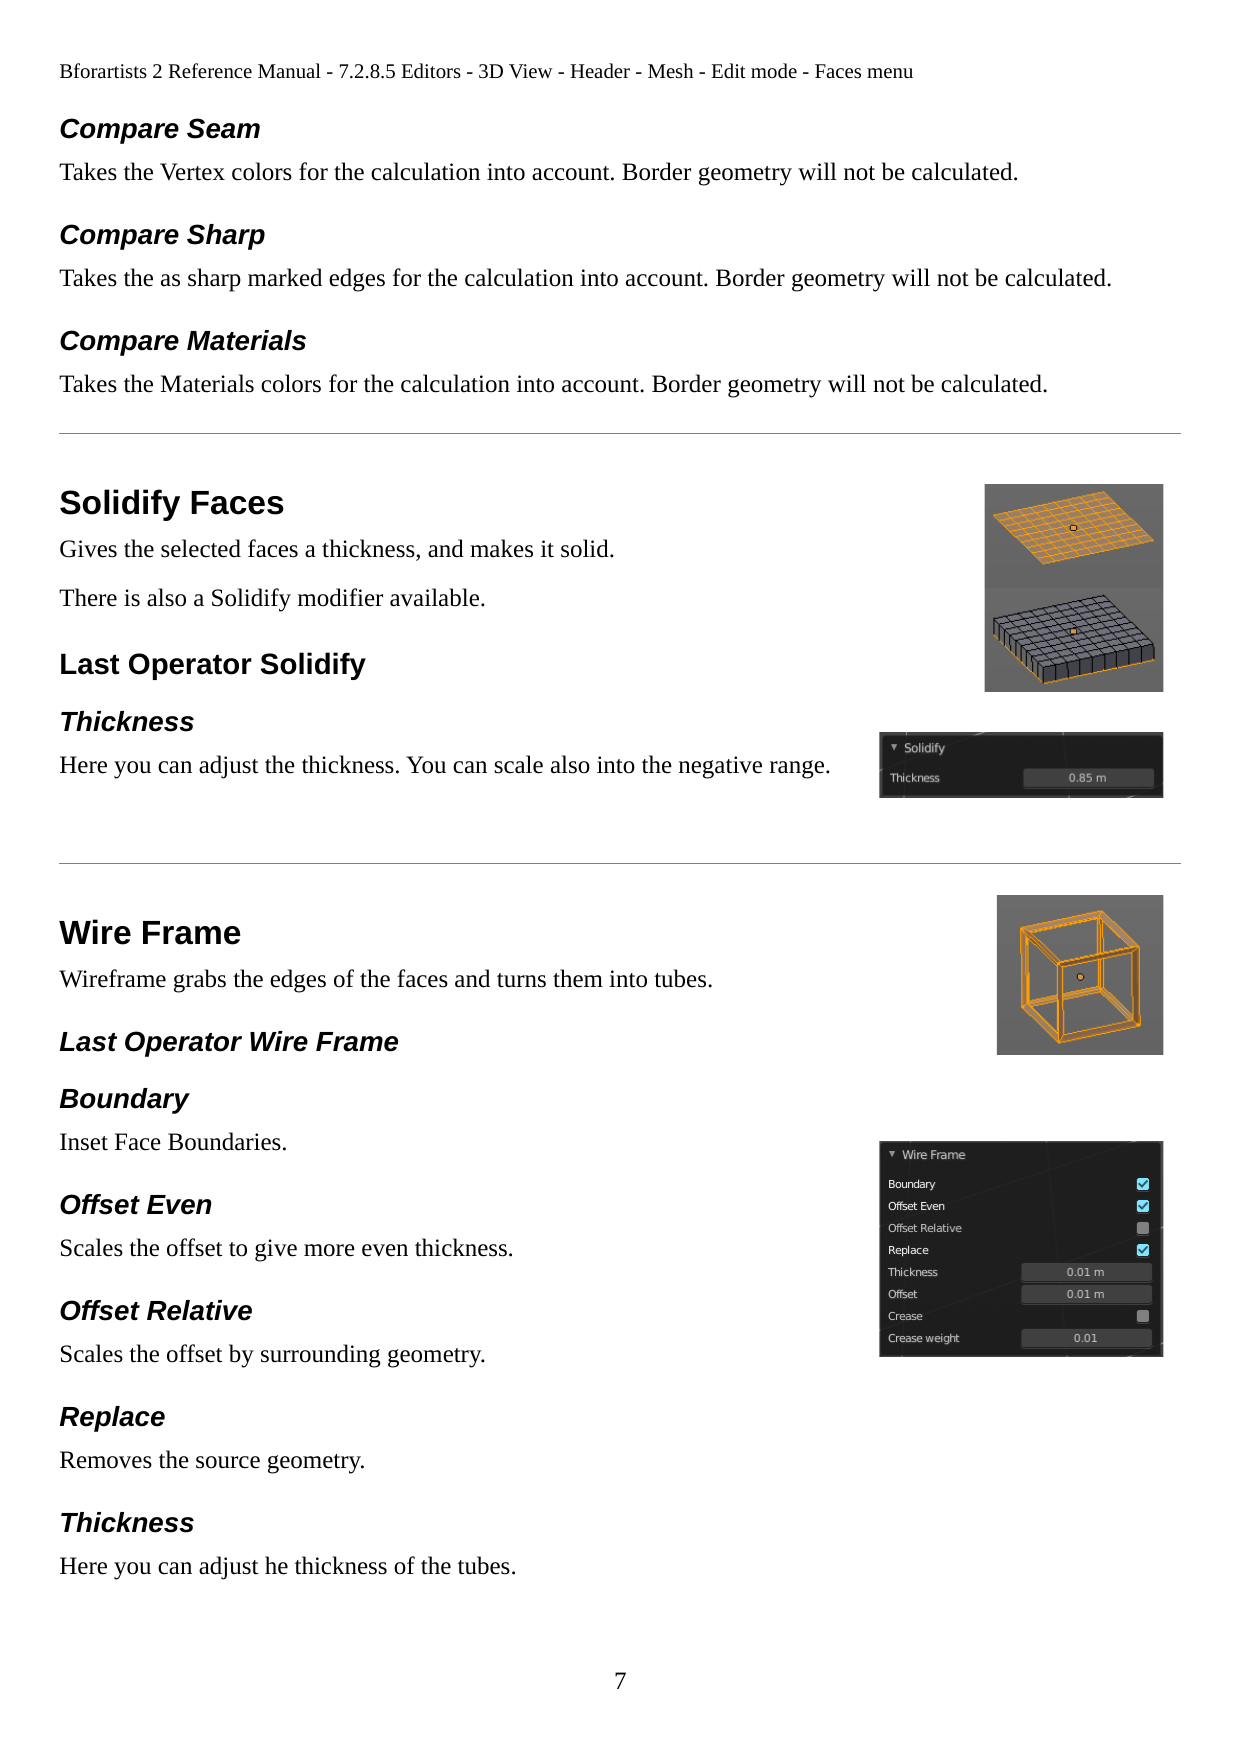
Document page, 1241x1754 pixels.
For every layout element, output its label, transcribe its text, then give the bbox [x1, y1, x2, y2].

subtitle [1164, 1294, 1181, 1326]
text There is also a Solidify modifier available. [59, 583, 984, 612]
subtitle [1164, 647, 1181, 681]
picture [996, 895, 1164, 1055]
subtitle Compare Seam [59, 113, 1181, 144]
text Wireframe grabs the edges of the faces and turns them into tubes. [59, 964, 996, 993]
text Here you can adjust the thickness. You can scale also into the negative range. [59, 750, 879, 779]
text Takes the Materials colors for the calculation into account. Border geometry will not be calculated. [59, 369, 1181, 398]
text Scales the offset by surrounding geometry. [59, 1339, 1181, 1368]
subtitle Offset Even [59, 1188, 879, 1220]
subtitle Wire Frame [59, 913, 996, 952]
text Inset Face Boundaries. [59, 1127, 1181, 1156]
subtitle Thickness [59, 1506, 1181, 1538]
subtitle Last Operator Solidify [59, 647, 984, 681]
picture [879, 732, 1164, 798]
subtitle Compare Materials [59, 324, 1181, 356]
picture [879, 1141, 1164, 1357]
subtitle Replace [59, 1400, 1181, 1432]
subtitle Compare Sharp [59, 218, 1181, 250]
subtitle Last Operator Wire Frame [59, 1026, 1181, 1058]
text Takes the as sharp marked edges for the calculation into account. Border geometry will not be calculated. [59, 263, 1181, 292]
subtitle Offset Relative [59, 1294, 879, 1326]
subtitle Solidify Faces [59, 483, 1181, 522]
subtitle [1164, 913, 1181, 952]
text Removes the source geometry. [59, 1445, 1181, 1473]
subtitle Boundary [59, 1083, 1181, 1114]
text Takes the Vertex colors for the calculation into account. Border geometry will not be calculated. [59, 157, 1181, 186]
subtitle [1164, 1188, 1181, 1220]
text Here you can adjust he thickness of the tubes. [59, 1551, 1181, 1579]
text Scales the offset to give more even thickness. [59, 1233, 879, 1262]
picture [984, 484, 1164, 692]
text Gives the selected faces a thickness, and makes it solid. [59, 534, 984, 563]
subtitle Thickness [59, 706, 1181, 737]
